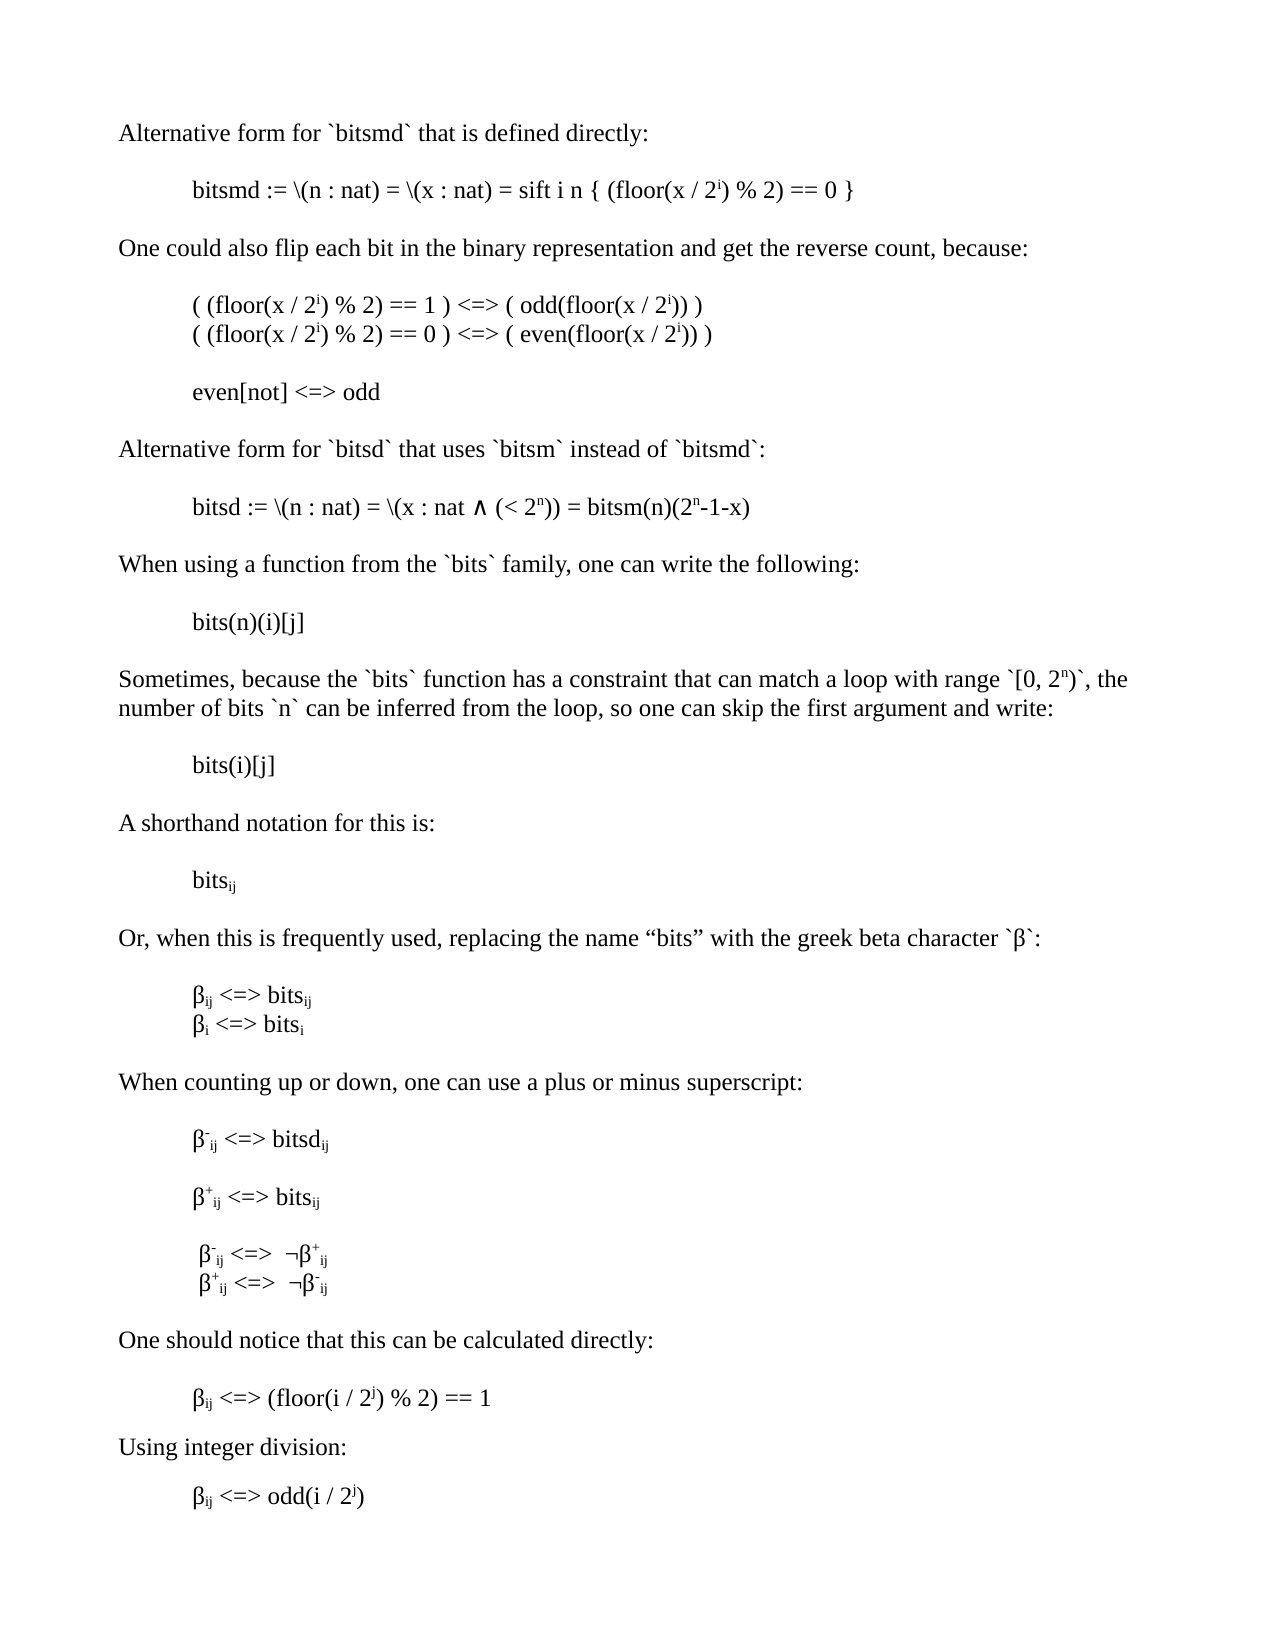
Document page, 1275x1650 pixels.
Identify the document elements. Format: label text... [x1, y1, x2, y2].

text even[not] <=> odd [118, 377, 1157, 406]
text bitsd := \(n : nat) = \(x : nat ∧ (< 2n)) = bitsm(n)(2n-1-x) [118, 492, 1157, 521]
text When counting up or down, one can use a plus or minus superscript: [118, 1067, 1157, 1096]
text βi <=> bitsi [118, 1009, 1157, 1038]
text One should notice that this can be calculated directly: [118, 1326, 1157, 1354]
text One could also flip each bit in the binary representation and get the reverse count, because: [118, 233, 1157, 262]
text Alternative form for `bitsmd` that is defined directly: [118, 118, 1157, 147]
text Sometimes, because the `bits` function has a constraint that can match a loop with range `[0, 2n)`, the number of bits `n` can be inferred from the loop, so one can skip the first argument and write: [118, 664, 1157, 722]
text β-ij <=> bitsdij [118, 1124, 1157, 1153]
text When using a function from the `bits` family, one can write the following: [118, 549, 1157, 578]
text βij <=> (floor(i / 2j) % 2) == 1 [118, 1383, 1157, 1412]
text ( (floor(x / 2i) % 2) == 0 ) <=> ( even(floor(x / 2i)) ) [118, 319, 1157, 348]
text β-ij <=> ¬β+ij [118, 1239, 1157, 1268]
text Alternative form for `bitsd` that uses `bitsm` instead of `bitsmd`: [118, 434, 1157, 463]
text βij <=> bitsij [118, 981, 1157, 1009]
text β+ij <=> bitsij [118, 1182, 1157, 1211]
text ( (floor(x / 2i) % 2) == 1 ) <=> ( odd(floor(x / 2i)) ) [118, 291, 1157, 319]
text bits(i)[j] [118, 751, 1157, 779]
text β+ij <=> ¬β-ij [118, 1268, 1157, 1297]
text bits(n)(i)[j] [118, 607, 1157, 636]
text bitsij [118, 866, 1157, 894]
text Using integer division: [118, 1432, 1157, 1461]
text bitsmd := \(n : nat) = \(x : nat) = sift i n { (floor(x / 2i) % 2) == 0 } [118, 176, 1157, 204]
text Or, when this is frequently used, replacing the name “bits” with the greek beta character `β`: [118, 923, 1157, 952]
text A shorthand notation for this is: [118, 808, 1157, 837]
text βij <=> odd(i / 2j) [118, 1481, 1157, 1510]
